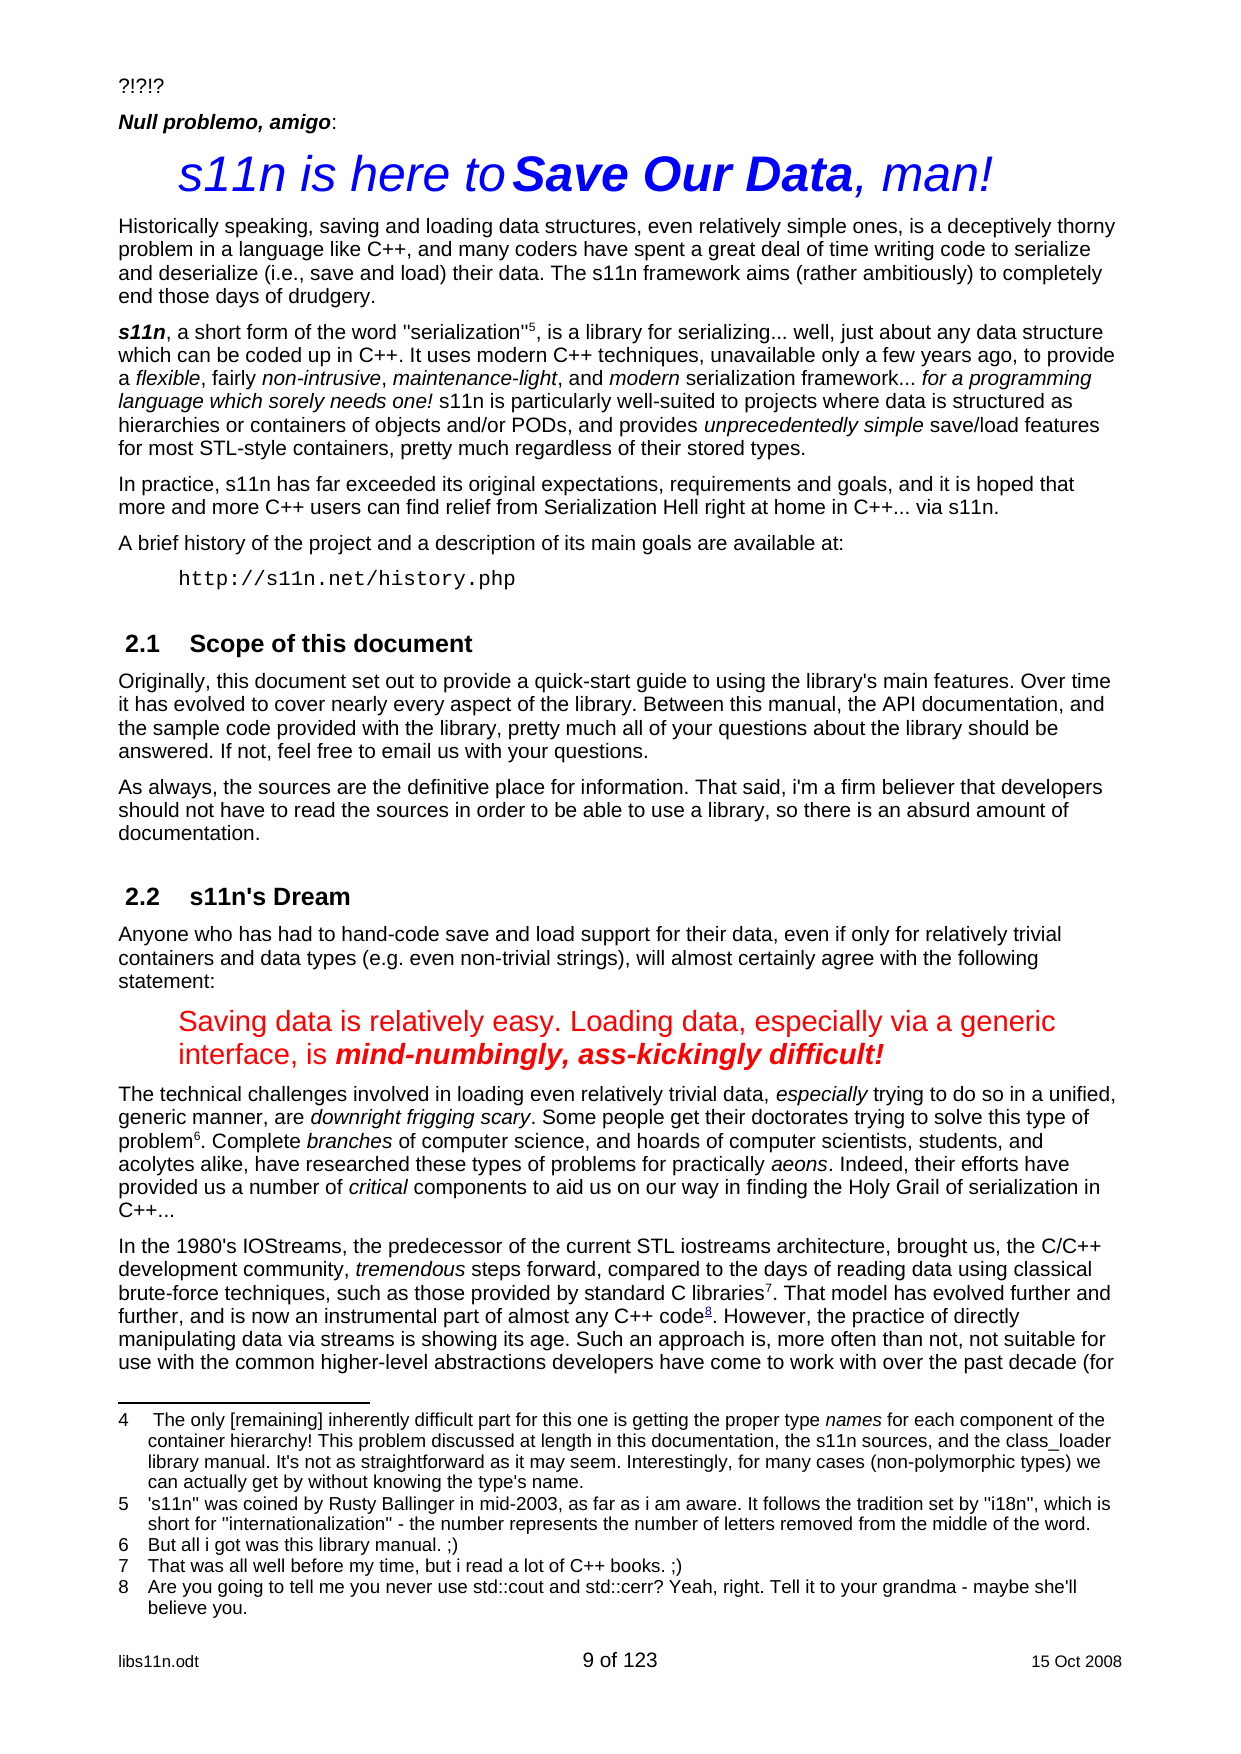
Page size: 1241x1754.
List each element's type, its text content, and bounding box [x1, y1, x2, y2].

text But all i got was this library manual. ;) [118, 1535, 1122, 1556]
text The only [remaining] inherently difficult part for this one is getting the proper type names for each component of the container hierarchy! This problem discussed at length in this documentation, the s11n sources, and the class_loader library manual. It's not as straightforward as it may seem. Interestingly, for many cases (non-polymorphic types) we can actually get by without knowing the type's name. [118, 1409, 1122, 1493]
text 's11n'' was coined by Rusty Ballinger in mid-2003, as far as i am aware. It follows the tradition set by ''i18n'', which is short for ''internationalization'' - the number represents the number of letters removed from the middle of the word. [118, 1493, 1122, 1535]
text In practice, s11n has far exceeded its original expectations, requirements and goals, and it is hoped that more and more C++ users can find relief from Serialization Hell right at home in C++... via s11n. [118, 472, 1122, 518]
text A brief history of the project and a description of its main goals are available at: [118, 531, 1122, 554]
subtitle s11n's Dream [118, 882, 1122, 910]
subtitle Scope of this document [118, 629, 1122, 657]
text ?!?!? [118, 75, 1122, 98]
text In the 1980's IOStreams, the predecessor of the current STL iostreams architecture, brought us, the C/C++ development community, tremendous steps forward, compared to the days of reading data using classical brute-force techniques, such as those provided by standard C libraries. That model has evolved further and further, and is now an instrumental part of almost any C++ code. However, the practice of directly manipulating data via streams is showing its age. Such an approach is, more often than not, not suitable for use with the common higher-level abstractions developers have come to work with over the past decade (for [118, 1234, 1122, 1374]
text Saving data is relatively easy. Loading data, especially via a generic interface, is mind-numbingly, ass-kickingly difficult! [178, 1005, 1062, 1070]
text The technical challenges involved in loading even relatively trivial data, especially trying to do so in a unified, generic manner, are downright frigging scary. Some people get their doctorates trying to solve this type of problem. Complete branches of computer science, and hoards of computer scientists, students, and acolytes alike, have researched these types of problems for practically aeons. Indeed, their efforts have provided us a number of critical components to aid us on our way in finding the Holy Grail of serialization in C++... [118, 1083, 1122, 1222]
text As always, the sources are the definitive place for information. That said, i'm a firm believer that developers should not have to read the sources in order to be able to use a library, so there is an absurd amount of documentation. [118, 775, 1122, 845]
text s11n is here to Save Our Data, man! [178, 146, 1062, 202]
text Null problemo, amigo: [118, 111, 1122, 134]
text Historically speaking, saving and loading data structures, even relatively simple ones, is a deceptively thorny problem in a language like C++, and many coders have spent a great deal of time writing code to serialize and deserialize (i.e., save and load) their data. The s11n framework aims (rather ambitiously) to completely end those days of drudgery. [118, 215, 1122, 308]
text http://s11n.net/history.php [178, 567, 1062, 592]
text s11n, a short form of the word ''serialization'', is a library for serializing... well, just about any data structure which can be coded up in C++. It uses modern C++ techniques, unavailable only a few years ago, to provide a flexible, fairly non-intrusive, maintenance-light, and modern serialization framework... for a programming language which sorely needs one! s11n is particularly well-suited to projects where data is structured as hierarchies or containers of objects and/or PODs, and provides unprecedentedly simple save/load features for most STL-style containers, pretty much regardless of their stored types. [118, 320, 1122, 459]
text Originally, this document set out to provide a quick-start guide to using the library's main features. Over time it has evolved to cover nearly every aspect of the library. Between this manual, the API documentation, and the sample code provided with the library, pretty much all of your questions about the library should be answered. If not, feel free to email us with your questions. [118, 670, 1122, 763]
text Are you going to tell me you never use std::cout and std::cerr? Yeah, right. Tell it to your grandma - maybe she'll believe you. [118, 1577, 1122, 1618]
text That was all well before my time, but i read a lot of C++ books. ;) [118, 1556, 1122, 1577]
text Anyone who has had to hand-code save and load support for their data, even if only for relatively trivial containers and data types (e.g. even non-trivial strings), will almost certainly agree with the following statement: [118, 923, 1122, 992]
